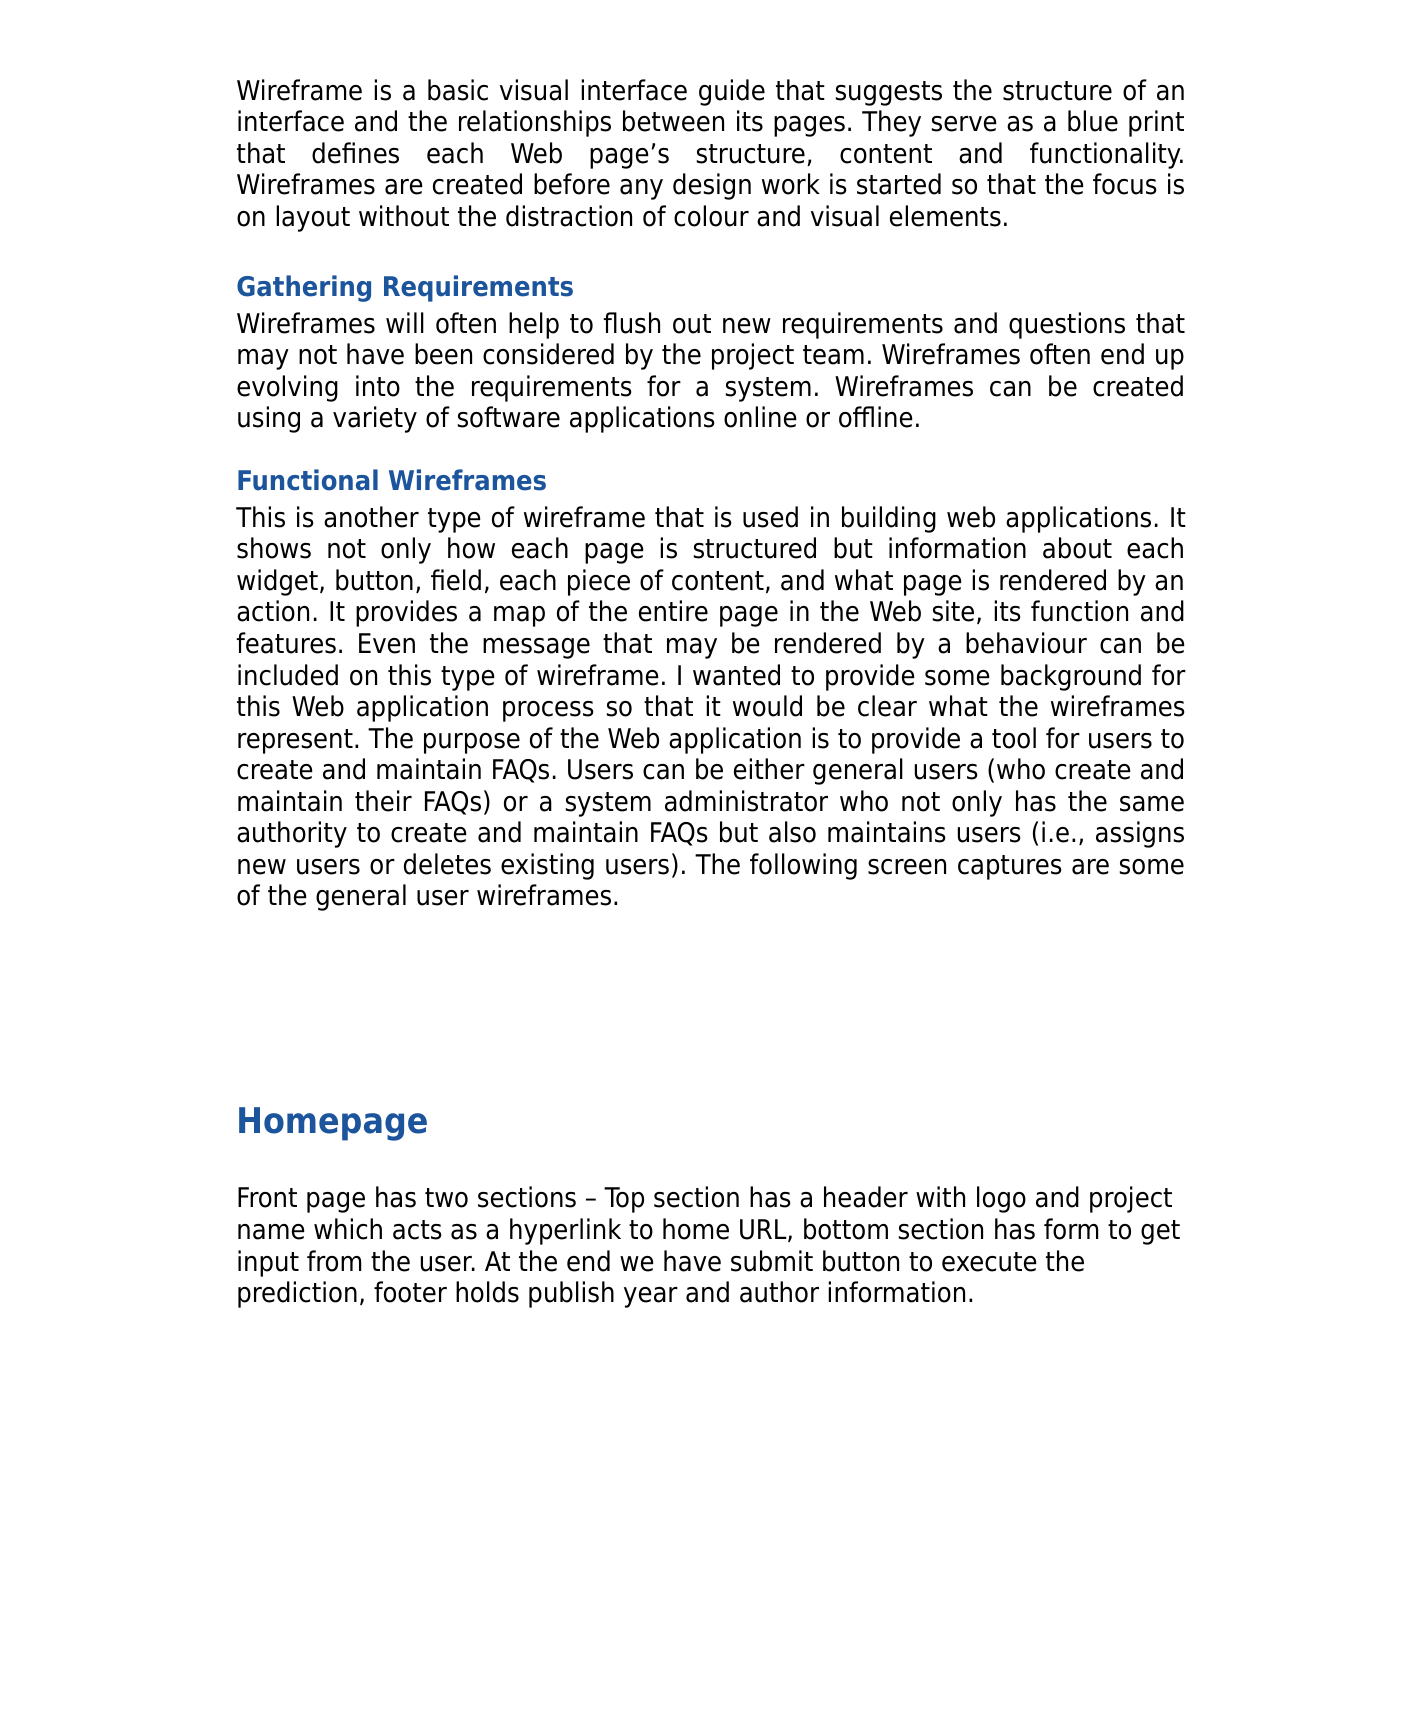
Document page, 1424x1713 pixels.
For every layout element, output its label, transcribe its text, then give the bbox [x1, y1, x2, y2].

text Wireframe is a basic visual interface guide that suggests the structure of an interface and the relationships between its pages. They serve as a blue print that defines each Web page’s structure, content and functionality. Wireframes are created before any design work is started so that the focus is on layout without the distraction of colour and visual elements. [236, 75, 1187, 233]
text Front page has two sections – Top section has a header with logo and project name which acts as a hyperlink to home URL, bottom section has form to get input from the user. At the end we have submit button to execute the prediction, footer holds publish year and author information. [236, 1183, 1187, 1309]
text This is another type of wireframe that is used in building web applications. It shows not only how each page is structured but information about each widget, button, field, each piece of content, and what page is rendered by an action. It provides a map of the entire page in the Web site, its function and features. Even the message that may be rendered by a behaviour can be included on this type of wireframe. I wanted to provide some background for this Web application process so that it would be clear what the wireframes represent. The purpose of the Web application is to provide a tool for users to create and maintain FAQs. Users can be either general users (who create and maintain their FAQs) or a system administrator who not only has the same authority to create and maintain FAQs but also maintains users (i.e., assigns new users or deletes existing users). The following screen captures are some of the general user wireframes. [236, 502, 1187, 912]
text Functional Wireframes [236, 466, 1187, 497]
text Gathering Requirements [236, 272, 1187, 303]
text Wireframes will often help to flush out new requirements and questions that may not have been considered by the project team. Wireframes often end up evolving into the requirements for a system. Wireframes can be created using a variety of software applications online or offline. [236, 308, 1187, 434]
text Homepage [236, 1100, 1187, 1141]
